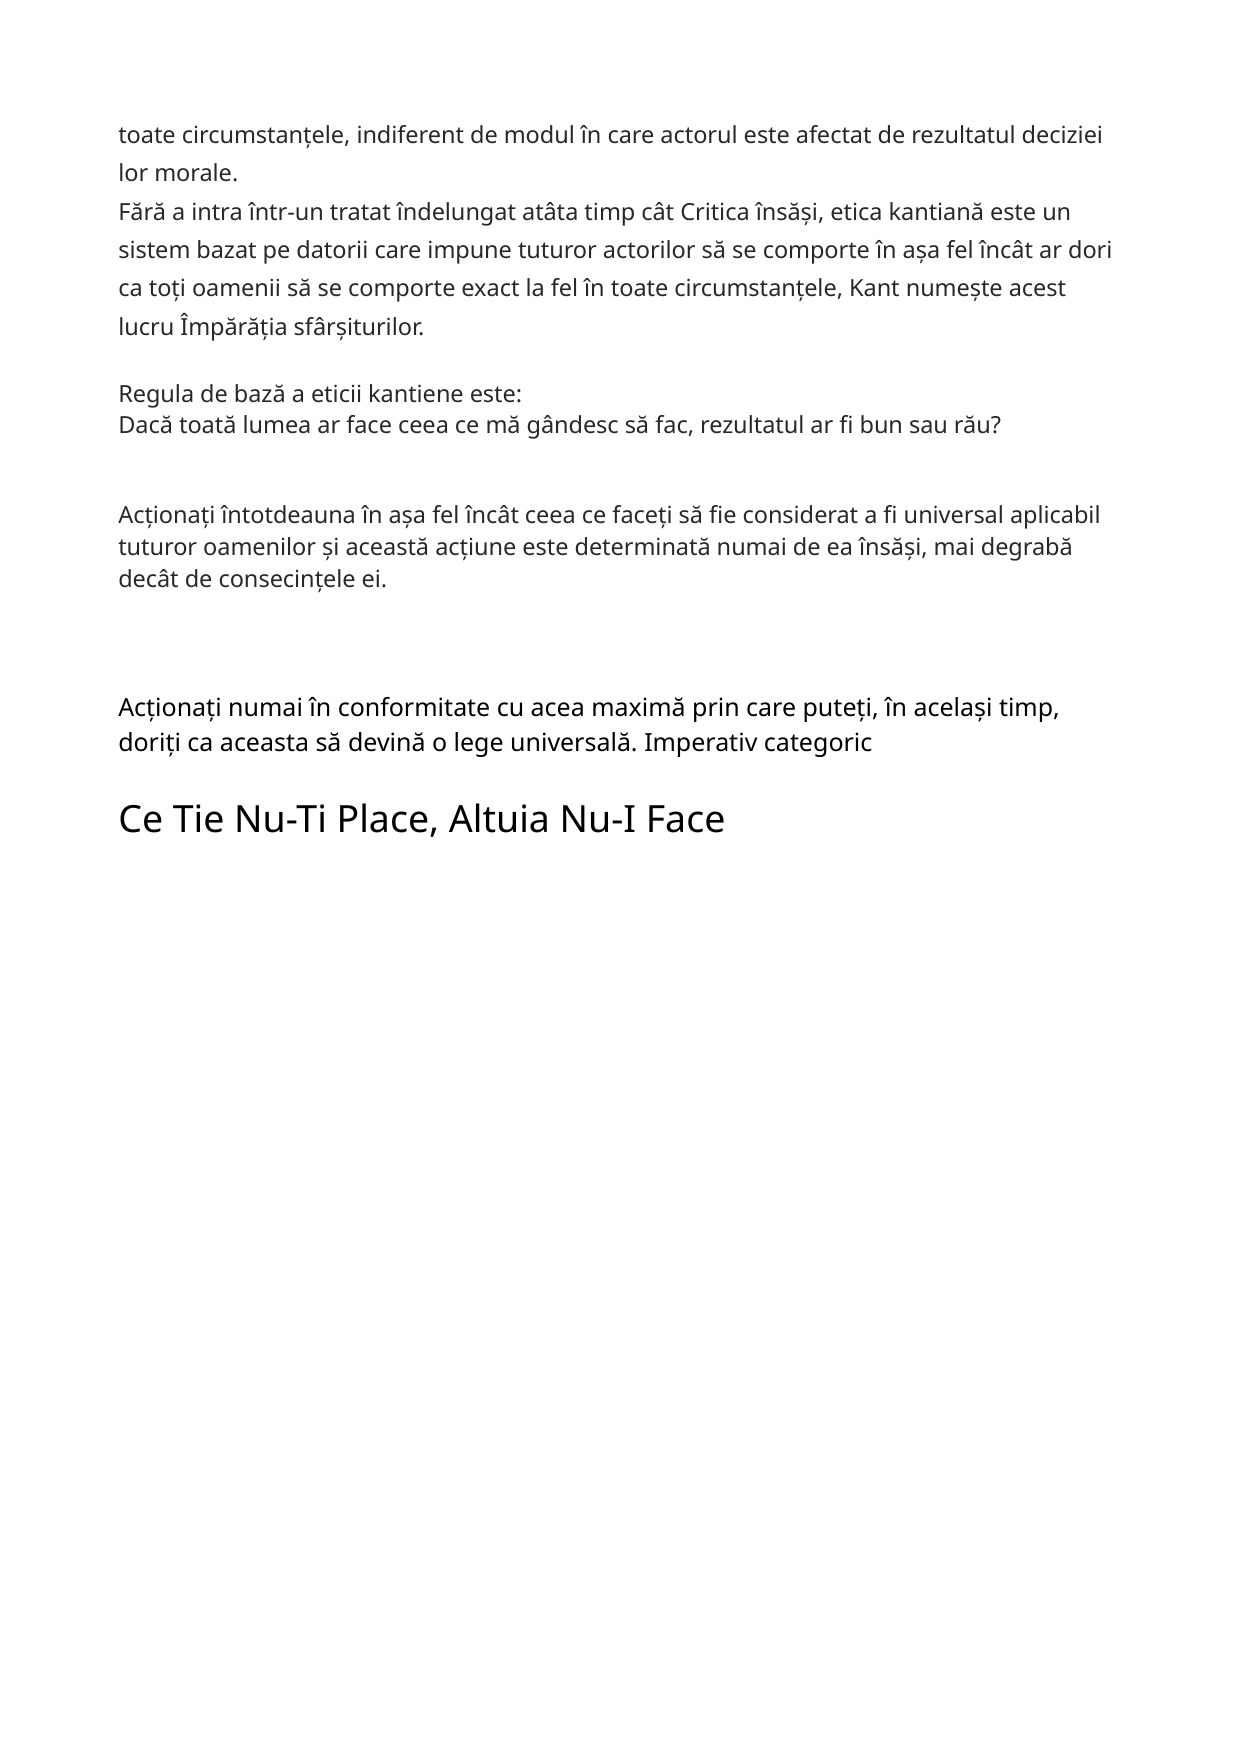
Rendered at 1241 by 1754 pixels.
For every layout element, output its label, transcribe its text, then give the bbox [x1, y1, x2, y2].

text Dacă toată lumea ar face ceea ce mă gândesc să fac, rezultatul ar fi bun sau rău? [118, 409, 1122, 441]
text Acționați întotdeauna în așa fel încât ceea ce faceți să fie considerat a fi universal aplicabil tuturor oamenilor și această acțiune este determinată numai de ea însăși, mai degrabă decât de consecințele ei. [118, 498, 1122, 594]
text Acționați numai în conformitate cu acea maximă prin care puteți, în același timp, doriți ca aceasta să devină o lege universală. Imperativ categoric [118, 690, 1122, 758]
text Fără a intra într-un tratat îndelungat atâta timp cât Critica însăși, etica kantiană este un sistem bazat pe datorii care impune tuturor actorilor să se comporte în așa fel încât ar dori ca toți oamenii să se comporte exact la fel în toate circumstanțele, Kant numește acest lucru Împărăția sfârșiturilor. [118, 195, 1122, 342]
text Ce Tie Nu-Ti Place, Altuia Nu-I Face [118, 792, 1122, 843]
text toate circumstanțele, indiferent de modul în care actorul este afectat de rezultatul deciziei lor morale. [118, 118, 1122, 188]
text Regula de bază a eticii kantiene este: [118, 377, 1122, 409]
